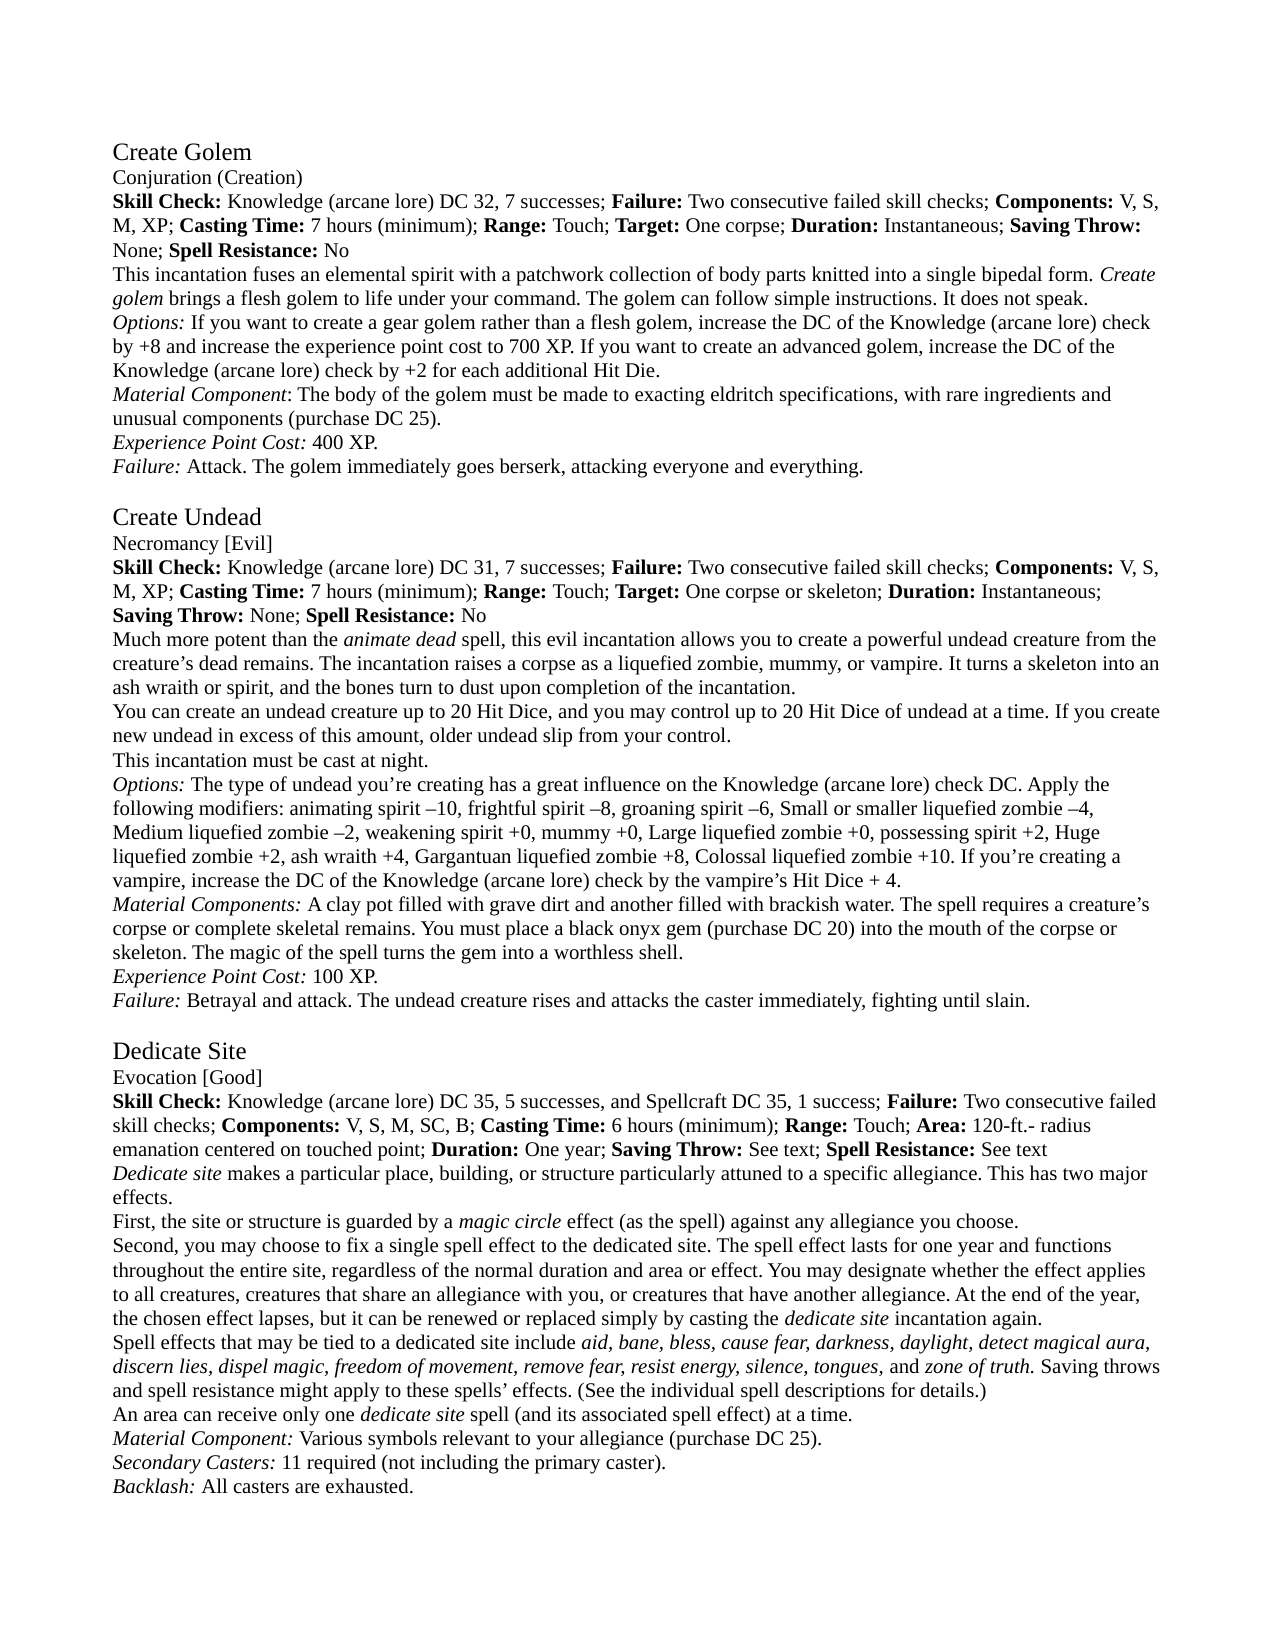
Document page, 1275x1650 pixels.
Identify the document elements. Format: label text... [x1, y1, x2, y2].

text Conjuration (Creation) [112, 165, 1162, 189]
text Secondary Casters: 11 required (not including the primary caster). [112, 1450, 1162, 1474]
text Backlash: All casters are exhausted. [112, 1474, 1162, 1498]
text Options: The type of undead you’re creating has a great influence on the Knowledge (arcane lore) check DC. Apply the following modifiers: animating spirit –10, frightful spirit –8, groaning spirit –6, Small or smaller liquefied zombie –4, Medium liquefied zombie –2, weakening spirit +0, mummy +0, Large liquefied zombie +0, possessing spirit +2, Huge liquefied zombie +2, ash wraith +4, Gargantuan liquefied zombie +8, Colossal liquefied zombie +10. If you’re creating a vampire, increase the DC of the Knowledge (arcane lore) check by the vampire’s Hit Dice + 4. [112, 772, 1162, 892]
text Necromancy [Evil] [112, 531, 1162, 555]
text You can create an undead creature up to 20 Hit Dice, and you may control up to 20 Hit Dice of undead at a time. If you create new undead in excess of this amount, older undead slip from your control. [112, 699, 1162, 747]
text Evocation [Good] [112, 1065, 1162, 1089]
text Dedicate Site [112, 1036, 1162, 1065]
text Create Undead [112, 502, 1162, 531]
text This incantation fuses an elemental spirit with a patchwork collection of body parts knitted into a single bipedal form. Create golem brings a flesh golem to life under your command. The golem can follow simple instructions. It does not speak. [112, 262, 1162, 310]
text Options: If you want to create a gear golem rather than a flesh golem, increase the DC of the Knowledge (arcane lore) check by +8 and increase the experience point cost to 700 XP. If you want to create an advanced golem, increase the DC of the Knowledge (arcane lore) check by +2 for each additional Hit Die. [112, 310, 1162, 382]
text Much more potent than the animate dead spell, this evil incantation allows you to create a powerful undead creature from the creature’s dead remains. The incantation raises a corpse as a liquefied zombie, mummy, or vampire. It turns a skeleton into an ash wraith or spirit, and the bones turn to dust upon completion of the incantation. [112, 627, 1162, 699]
text Dedicate site makes a particular place, building, or structure particularly attuned to a specific allegiance. This has two major effects. [112, 1161, 1162, 1209]
text First, the site or structure is guarded by a magic circle effect (as the spell) against any allegiance you choose. [112, 1209, 1162, 1233]
text Experience Point Cost: 100 XP. [112, 964, 1162, 988]
text Skill Check: Knowledge (arcane lore) DC 32, 7 successes; Failure: Two consecutive failed skill checks; Components: V, S, M, XP; Casting Time: 7 hours (minimum); Range: Touch; Target: One corpse; Duration: Instantaneous; Saving Throw: None; Spell Resistance: No [112, 189, 1162, 262]
text Failure: Attack. The golem immediately goes berserk, attacking everyone and everything. [112, 454, 1162, 478]
text Skill Check: Knowledge (arcane lore) DC 31, 7 successes; Failure: Two consecutive failed skill checks; Components: V, S, M, XP; Casting Time: 7 hours (minimum); Range: Touch; Target: One corpse or skeleton; Duration: Instantaneous; Saving Throw: None; Spell Resistance: No [112, 555, 1162, 627]
text This incantation must be cast at night. [112, 747, 1162, 772]
text Material Component: The body of the golem must be made to exacting eldritch specifications, with rare ingredients and unusual components (purchase DC 25). [112, 382, 1162, 430]
text Create Golem [112, 137, 1162, 165]
text Experience Point Cost: 400 XP. [112, 430, 1162, 454]
text Material Components: A clay pot filled with grave dirt and another filled with brackish water. The spell requires a creature’s corpse or complete skeletal remains. You must place a black onyx gem (purchase DC 20) into the mouth of the corpse or skeleton. The magic of the spell turns the gem into a worthless shell. [112, 892, 1162, 964]
text Spell effects that may be tied to a dedicated site include aid, bane, bless, cause fear, darkness, daylight, detect magical aura, discern lies, dispel magic, freedom of movement, remove fear, resist energy, silence, tongues, and zone of truth. Saving throws and spell resistance might apply to these spells’ effects. (See the individual spell descriptions for details.) [112, 1330, 1162, 1402]
text Material Component: Various symbols relevant to your allegiance (purchase DC 25). [112, 1426, 1162, 1450]
text Second, you may choose to fix a single spell effect to the dedicated site. The spell effect lasts for one year and functions throughout the entire site, regardless of the normal duration and area or effect. You may designate whether the effect applies to all creatures, creatures that share an allegiance with you, or creatures that have another allegiance. At the end of the year, the chosen effect lapses, but it can be renewed or replaced simply by casting the dedicate site incantation again. [112, 1233, 1162, 1330]
text Failure: Betrayal and attack. The undead creature rises and attacks the caster immediately, fighting until slain. [112, 988, 1162, 1012]
text An area can receive only one dedicate site spell (and its associated spell effect) at a time. [112, 1402, 1162, 1426]
text Skill Check: Knowledge (arcane lore) DC 35, 5 successes, and Spellcraft DC 35, 1 success; Failure: Two consecutive failed skill checks; Components: V, S, M, SC, B; Casting Time: 6 hours (minimum); Range: Touch; Area: 120-ft.- radius emanation centered on touched point; Duration: One year; Saving Throw: See text; Spell Resistance: See text [112, 1089, 1162, 1161]
